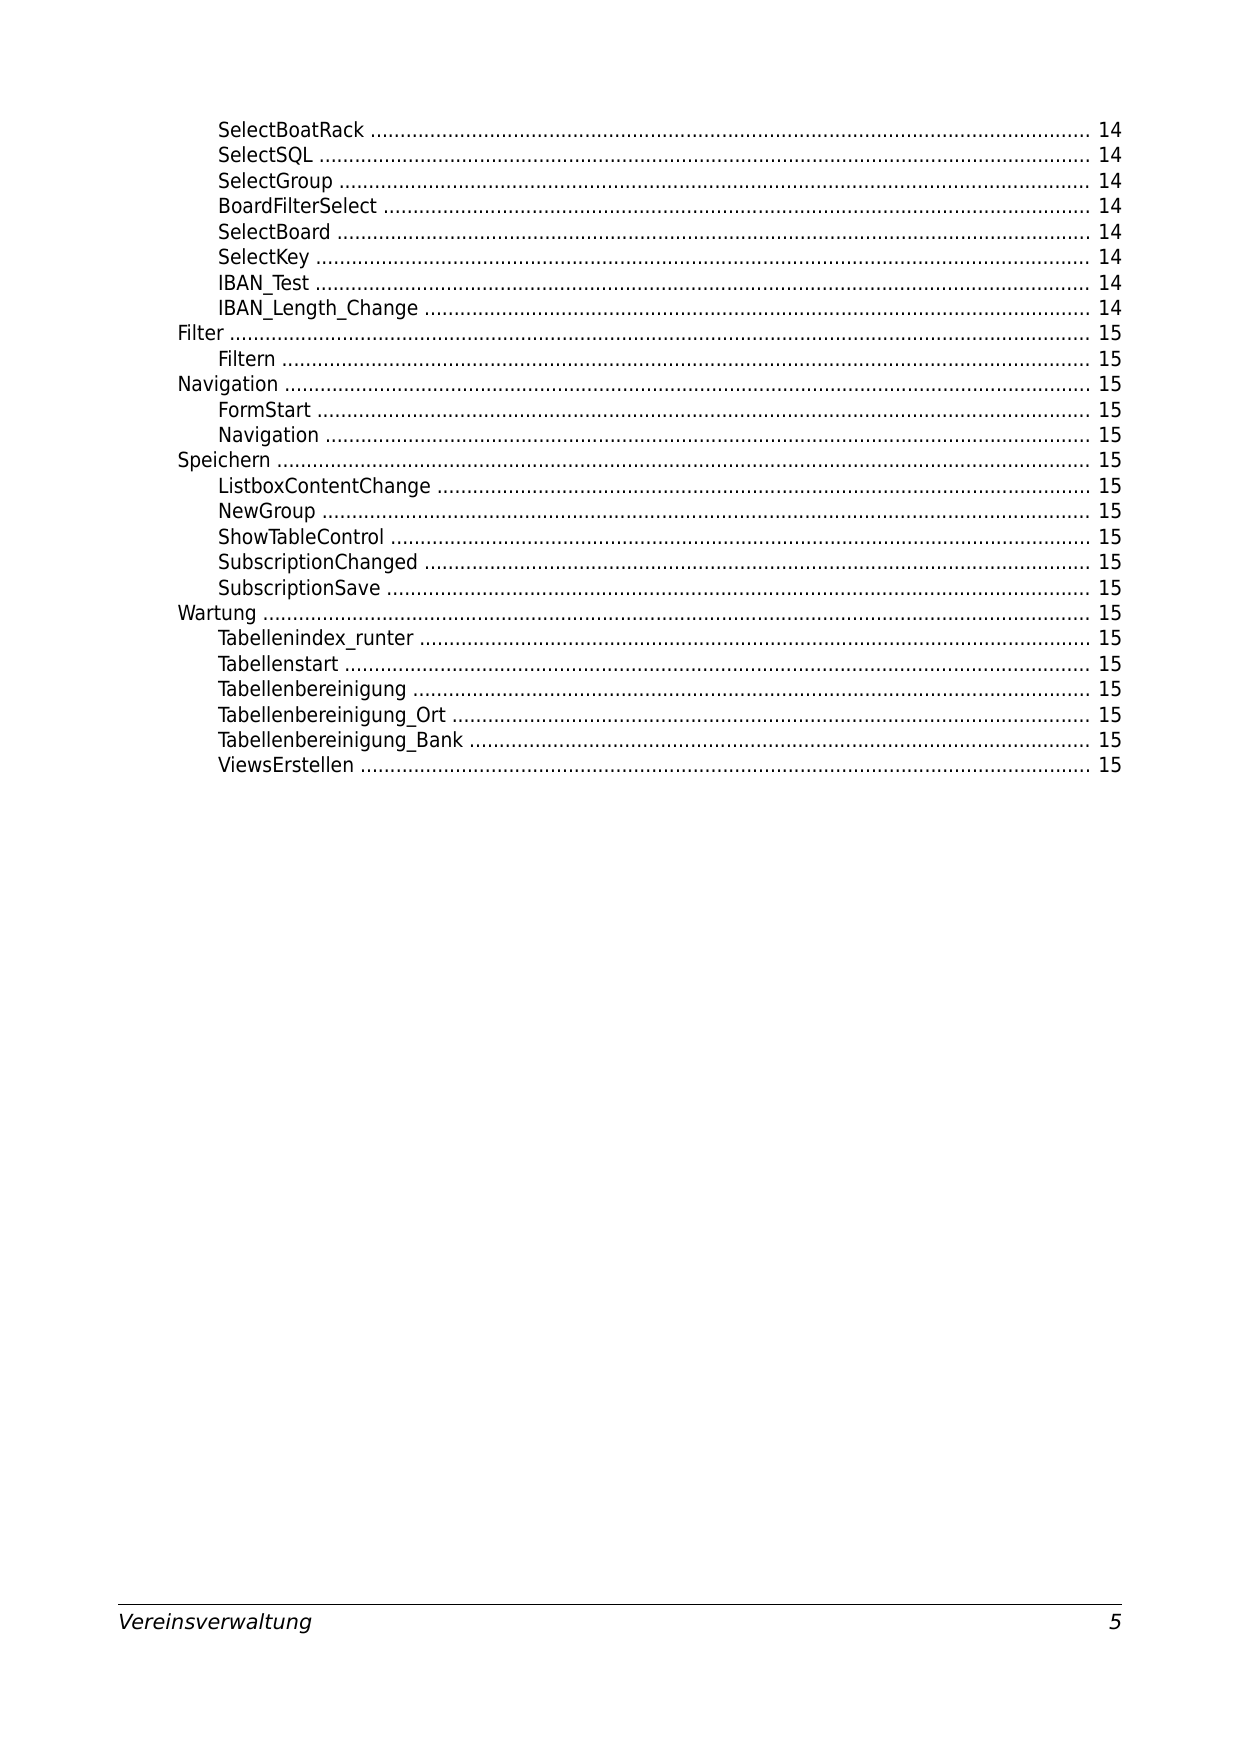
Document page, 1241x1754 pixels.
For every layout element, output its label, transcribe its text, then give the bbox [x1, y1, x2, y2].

text SelectGroup 14 [218, 169, 1122, 193]
text IBAN_Length_Change 14 [218, 296, 1122, 320]
text Speichern 15 [177, 448, 1122, 473]
text ListboxContentChange 15 [218, 474, 1122, 498]
text Tabellenbereinigung_Ort 15 [218, 703, 1122, 727]
text Tabellenbereinigung 15 [218, 677, 1122, 702]
text ViewsErstellen 15 [218, 753, 1122, 778]
text SelectSQL 14 [218, 143, 1122, 168]
text Tabellenbereinigung_Bank 15 [218, 728, 1122, 752]
text NewGroup 15 [218, 499, 1122, 524]
text SubscriptionChanged 15 [218, 550, 1122, 574]
text IBAN_Test 14 [218, 271, 1122, 295]
text FormStart 15 [218, 398, 1122, 422]
text SelectBoatRack 14 [218, 118, 1122, 142]
text SelectBoard 14 [218, 220, 1122, 244]
text SelectKey 14 [218, 245, 1122, 269]
text ShowTableControl 15 [218, 525, 1122, 549]
text SubscriptionSave 15 [218, 576, 1122, 600]
text Navigation 15 [177, 372, 1122, 397]
text Navigation 15 [218, 423, 1122, 447]
text BoardFilterSelect 14 [218, 194, 1122, 219]
text Filter 15 [177, 321, 1122, 346]
text Tabellenindex_runter 15 [218, 626, 1122, 651]
text Filtern 15 [218, 347, 1122, 371]
text Wartung 15 [177, 601, 1122, 625]
text Tabellenstart 15 [218, 652, 1122, 676]
